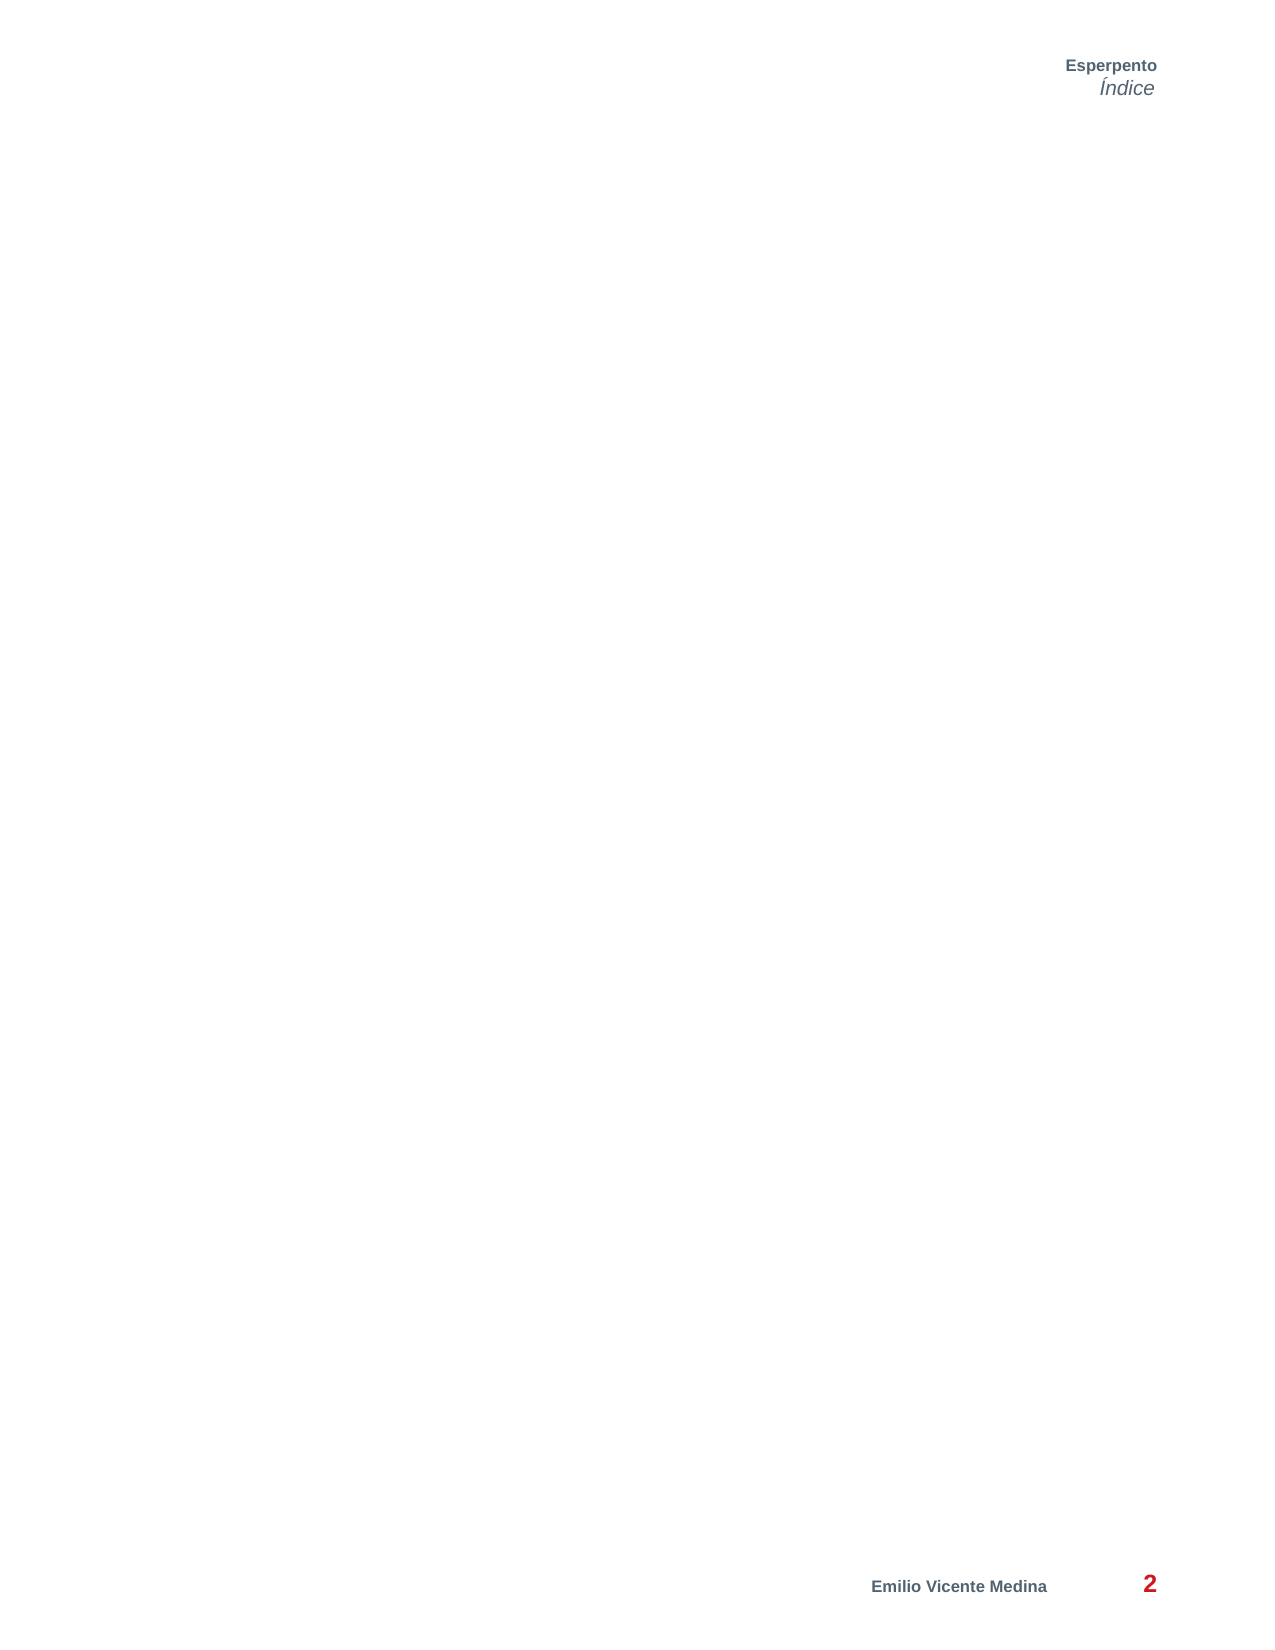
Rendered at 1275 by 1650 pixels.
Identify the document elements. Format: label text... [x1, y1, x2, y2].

text Índice [118, 75, 1157, 99]
text Esperpento [118, 56, 1157, 75]
